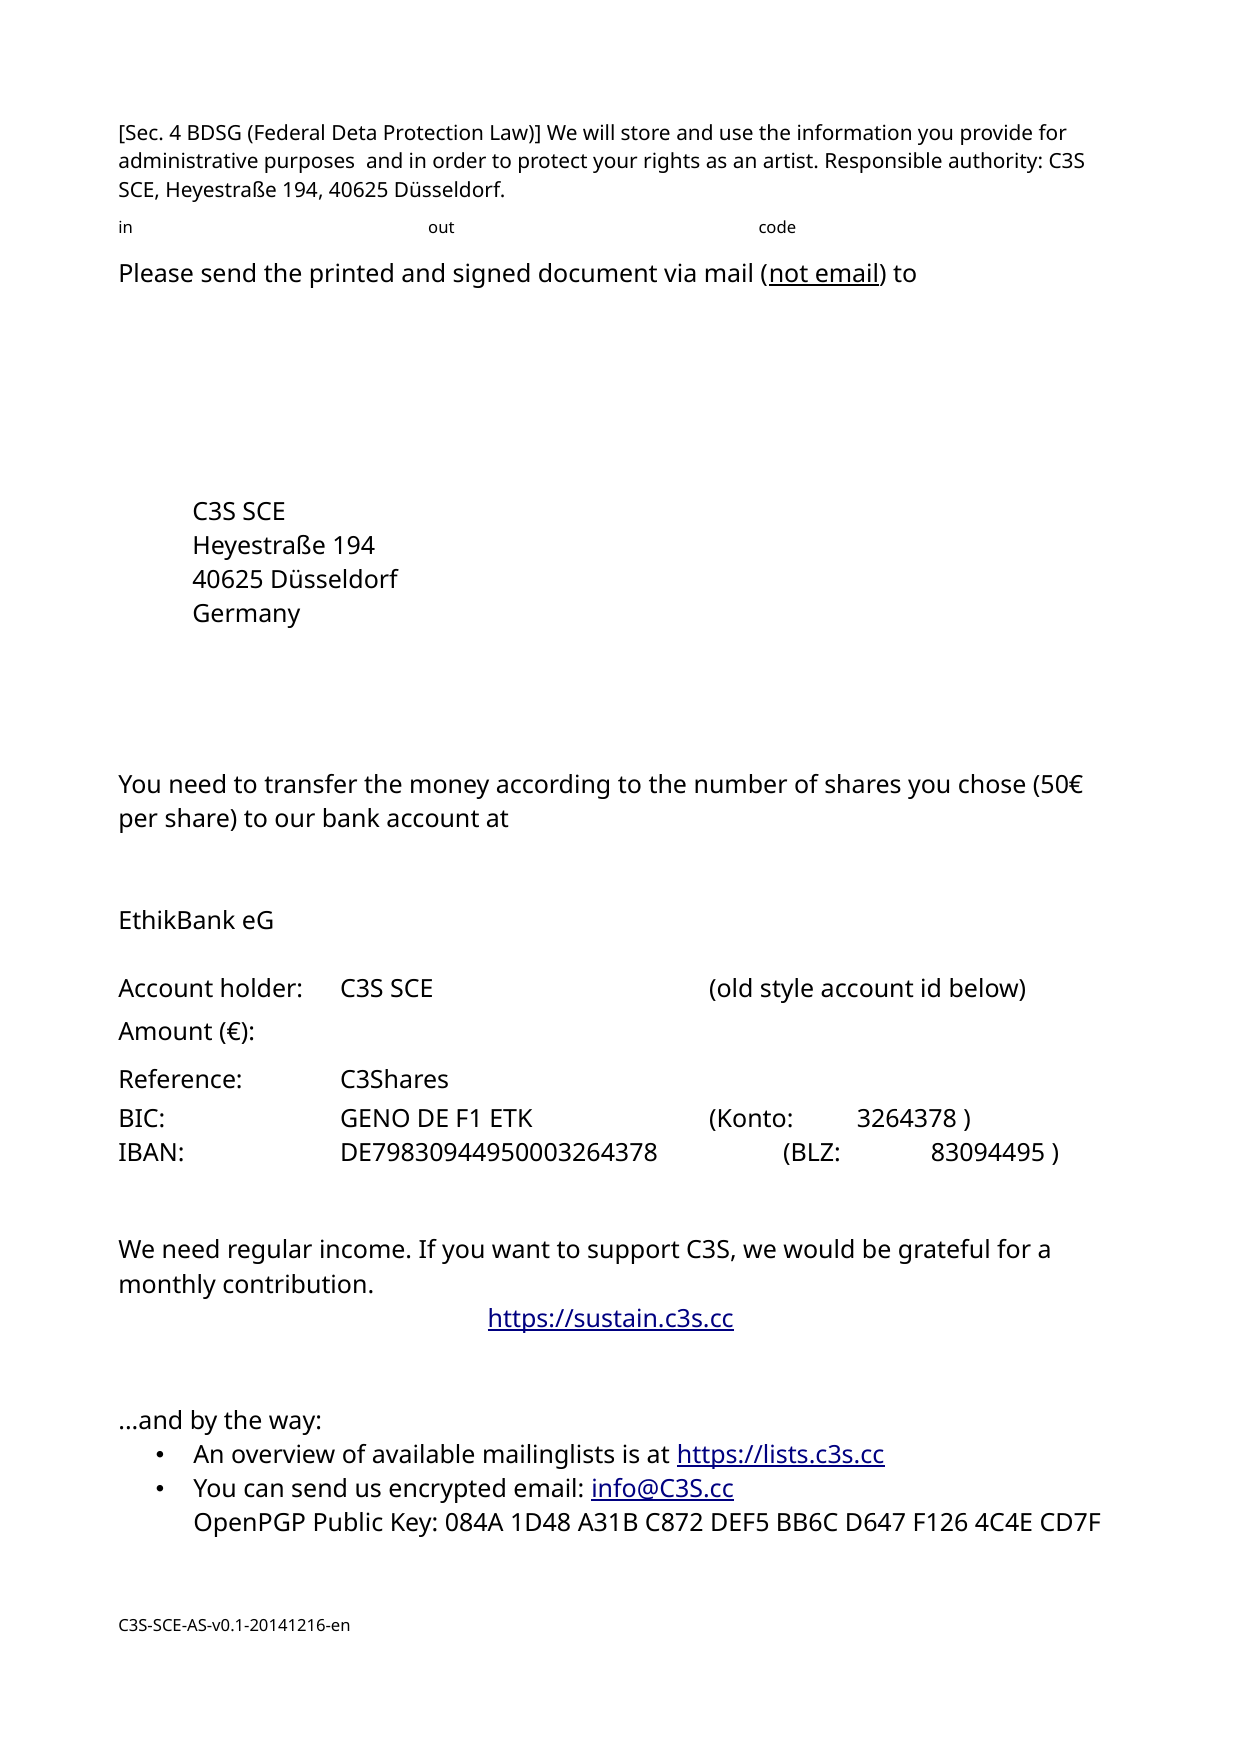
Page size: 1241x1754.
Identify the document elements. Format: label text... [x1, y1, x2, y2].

text We need regular income. If you want to support C3S, we would be grateful for a monthly contribution. [118, 1232, 1122, 1300]
text Please send the printed and signed document via mail (not email) to [118, 255, 1122, 289]
text Amount (€): [118, 1005, 340, 1053]
list An overview of available mailinglists is at https://lists.c3s.cc [156, 1437, 1122, 1471]
text [729, 1053, 1122, 1101]
list You can send us encrypted email: info@C3S.cc OpenPGP Public Key: 084A 1D48 A31B C872 DEF5 BB6C D647 F126 4C4E CD7F [156, 1471, 1122, 1539]
text Account holder: C3S SCE (old style account id below) [118, 971, 1122, 1005]
text 40625 Düsseldorf [118, 562, 1122, 596]
text You need to transfer the money according to the number of shares you chose (50€ per share) to our bank account at [118, 766, 1122, 834]
text Heyestraße 194 [118, 528, 1122, 562]
text [Sec. 4 BDSG (Federal Deta Protection Law)] We will store and use the information you provide for administrative purposes and in order to protect your rights as an artist. Responsible authority: C3S SCE, Heyestraße 194, 40625 Düsseldorf. [118, 118, 1122, 203]
text ...and by the way: [118, 1402, 1122, 1437]
text Germany [118, 596, 1122, 630]
text Reference: C3Shares [118, 1053, 455, 1101]
text code [732, 216, 813, 243]
text [1087, 216, 1122, 243]
text https://sustain.c3s.cc [118, 1300, 1122, 1334]
text out [415, 216, 459, 243]
text C3S SCE [118, 494, 1122, 528]
text [603, 1005, 1122, 1053]
text EthikBank eG [118, 902, 1122, 937]
text IBAN: DE79830944950003264378 (BLZ: 83094495 ) [118, 1134, 1122, 1169]
text BIC: GENO DE F1 ETK (Konto: 3264378 ) [118, 1101, 1122, 1134]
text in [118, 216, 141, 243]
